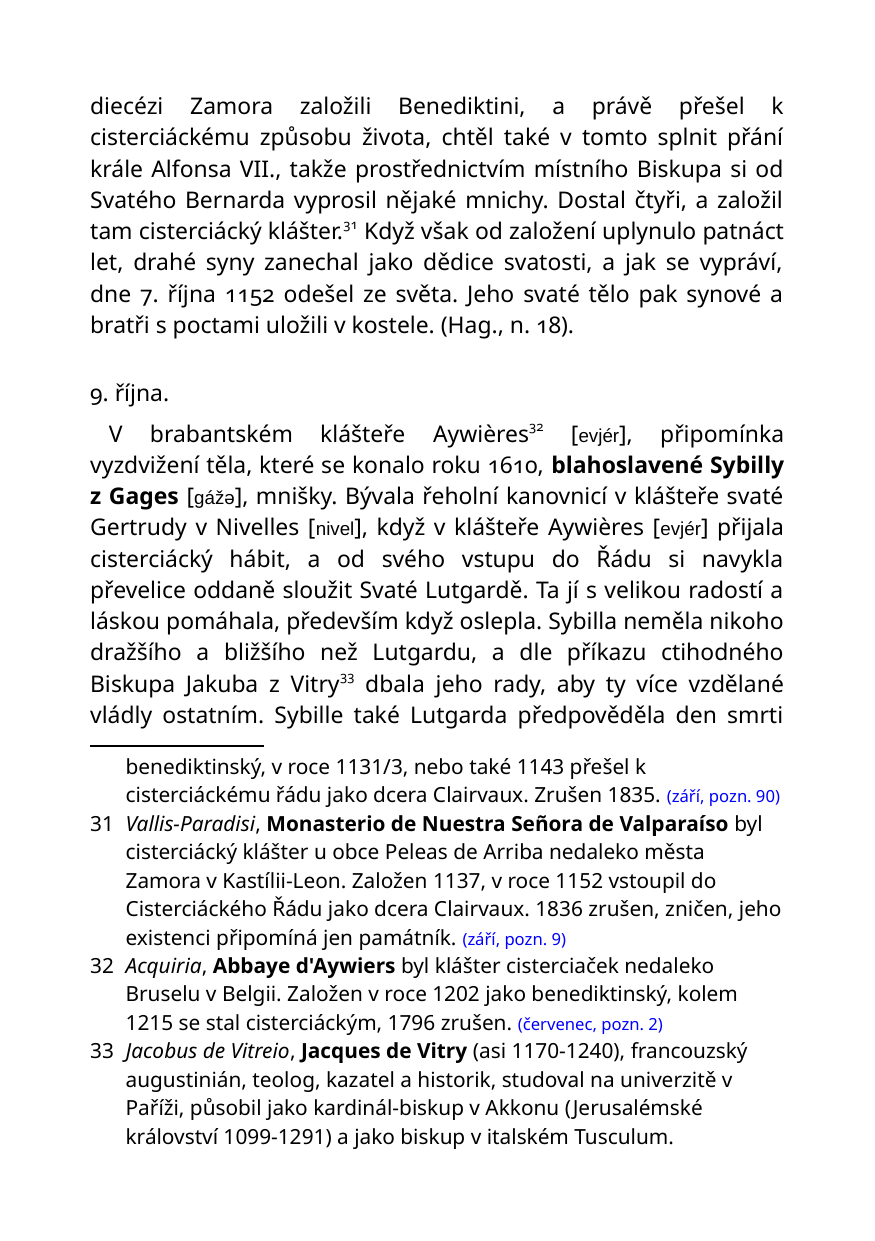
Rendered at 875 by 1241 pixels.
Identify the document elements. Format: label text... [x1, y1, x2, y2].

text Vallis-Paradisi, Monasterio de Nuestra Señora de Valparaíso byl cisterciácký klášter u obce Peleas de Arriba nedaleko města Zamora v Kastílii-Leon. Založen 1137, v roce 1152 vstoupil do Cisterciáckého Řádu jako dcera Clairvaux. 1836 zrušen, zničen, jeho existenci připomíná jen památník. (září, pozn. 9) [90, 809, 784, 951]
text 9. října. [90, 377, 784, 408]
text V božském Officiu, Připomínka svatého Martina Cida, Opata. Byl knězem ve městě Zamora, když jistou peleš lotrovskou proměnil v dům modlitby, a s druhy, kteří se k němu přidali, tam zřídil hostinec pro poutníky, kterým spolu s bratry oddaně posluhoval. Jméno tohoto místa bylo Bellofonte nebo také Peleas. Poté, zapálen touhou po ještě svatějším životě, a pohnut nedávným příkladem kláštera Moreruela, který v též diecézi Zamora založili Benediktini, a právě přešel k cisterciáckému způsobu života, chtěl také v tomto splnit přání krále Alfonsa VII., takže prostřednictvím místního Biskupa si od Svatého Bernarda vyprosil nějaké mnichy. Dostal čtyři, a založil tam cisterciácký klášter. Když však od založení uplynulo patnáct let, drahé syny zanechal jako dědice svatosti, a jak se vypráví, dne 7. října 1152 odešel ze světa. Jeho svaté tělo pak synové a bratři s poctami uložili v kostele. (Hag., n. 18). [90, 90, 784, 340]
text Acquiria, Abbaye d'Aywiers byl klášter cisterciaček nedaleko Bruselu v Belgii. Založen v roce 1202 jako benediktinský, kolem 1215 se stal cisterciáckým, 1796 zrušen. (červenec, pozn. 2) [90, 951, 784, 1036]
text Jacobus de Vitreio, Jacques de Vitry (asi 1170-1240), francouzský augustinián, teolog, kazatel a historik, studoval na univerzitě v Paříži, působil jako kardinál-biskup v Akkonu (Jerusalémské království 1099-1291) a jako biskup v italském Tusculum. [90, 1036, 784, 1150]
text benediktinský, v roce 1131/3, nebo také 1143 přešel k cisterciáckému řádu jako dcera Clairvaux. Zrušen 1835. (září, pozn. 90) [90, 752, 784, 809]
text V brabantském klášteře Aywières [evjér], připomínka vyzdvižení těla, které se konalo roku 1610, blahoslavené Sybilly z Gages [gážə], mnišky. Bývala řeholní kanovnicí v klášteře svaté Gertrudy v Nivelles [nivel], když v klášteře Aywières [evjér] přijala cisterciácký hábit, a od svého vstupu do Řádu si navykla převelice oddaně sloužit Svaté Lutgardě. Ta jí s velikou radostí a láskou pomáhala, především když oslepla. Sybilla neměla nikoho dražšího a bližšího než Lutgardu, a dle příkazu ctihodného Biskupa Jakuba z Vitry dbala jeho rady, aby ty více vzdělané vládly ostatním. Sybille také Lutgarda předpověděla den smrti [90, 417, 784, 730]
